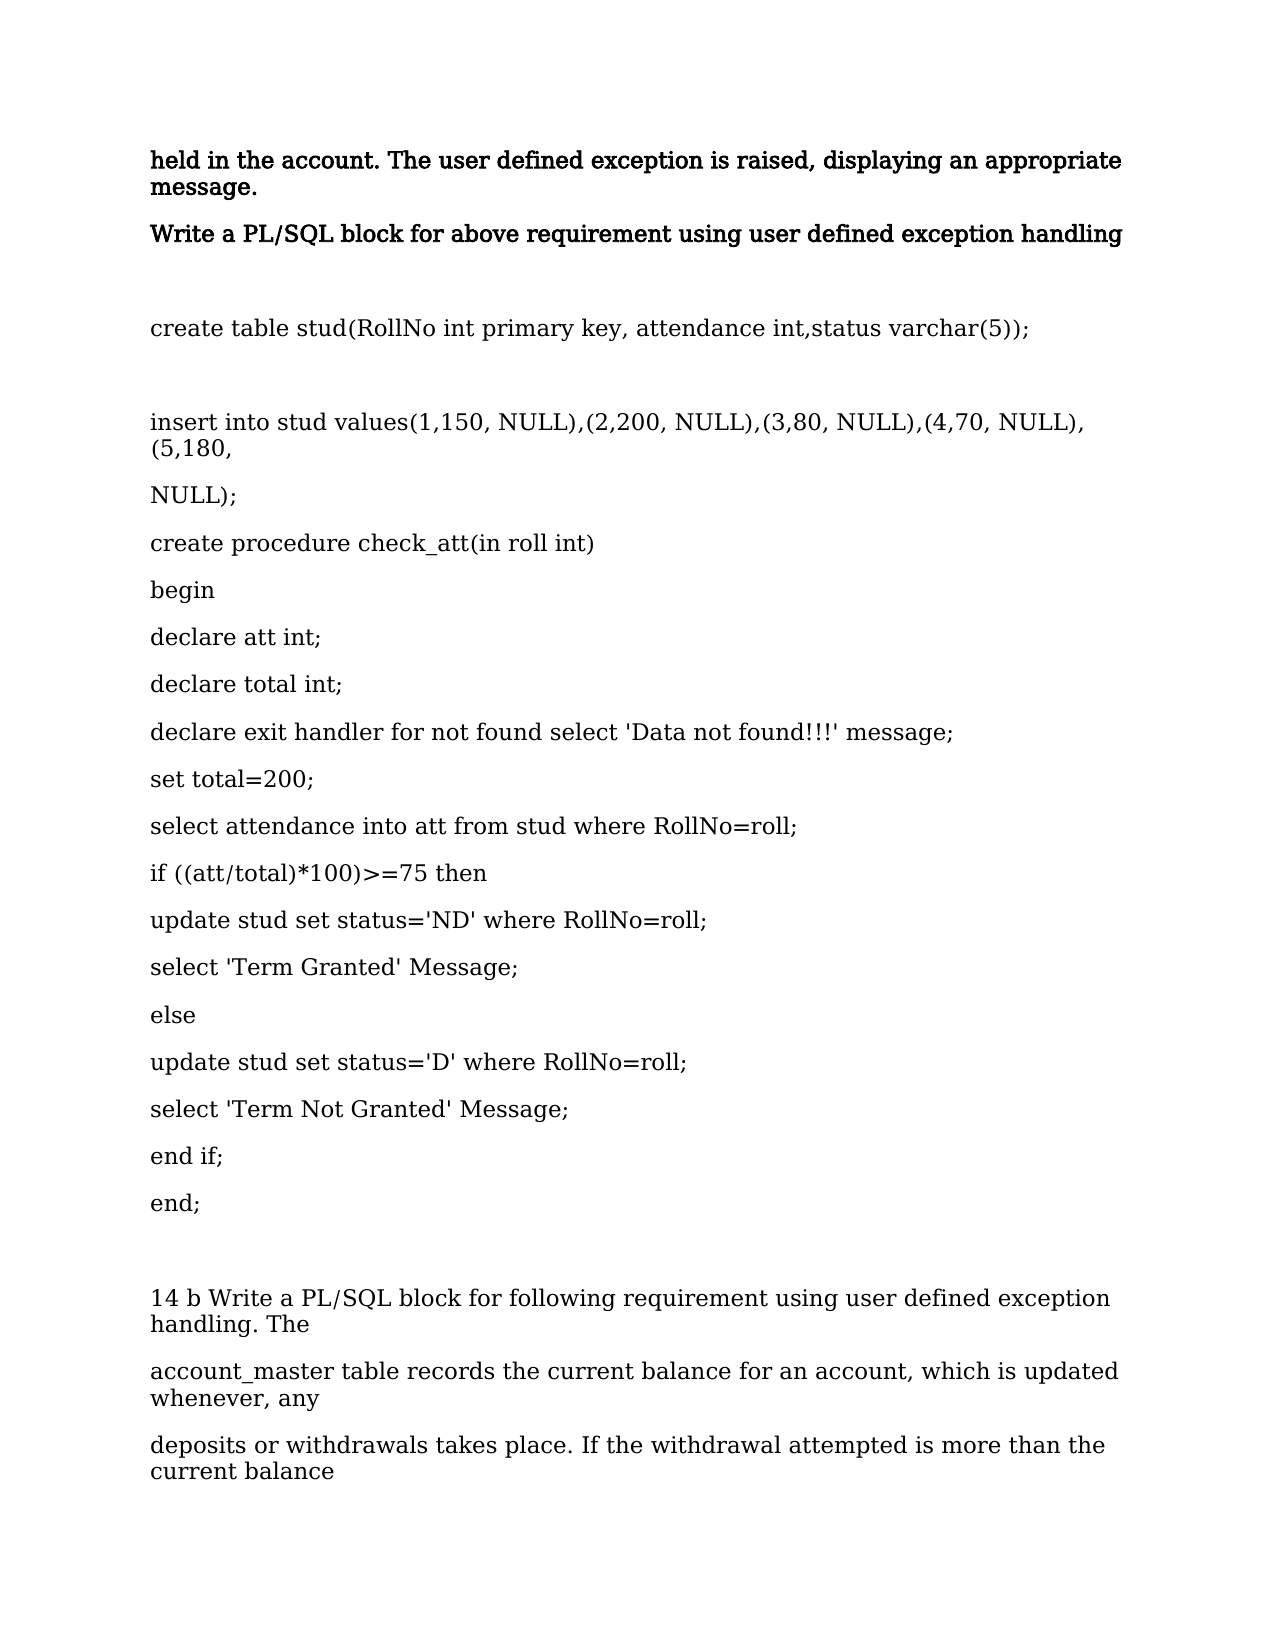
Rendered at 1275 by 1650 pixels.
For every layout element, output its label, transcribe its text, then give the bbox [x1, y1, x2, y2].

text select 'Term Granted' Message; [150, 958, 1125, 981]
text declare exit handler for not found select 'Data not found!!!' message; [150, 722, 1125, 745]
text set total=200; [150, 769, 1125, 792]
text held in the account. The user defined exception is raised, displaying an appropriate message. [150, 150, 1125, 199]
text end; [150, 1194, 1125, 1217]
text create table stud(RollNo int primary key, attendance int,status varchar(5)); [150, 318, 1125, 341]
text update stud set status='D' where RollNo=roll; [150, 1052, 1125, 1075]
text begin [150, 580, 1125, 603]
text NULL); [150, 486, 1125, 509]
text deposits or withdrawals takes place. If the withdrawal attempted is more than the current balance [150, 1435, 1125, 1484]
text account_master table records the current balance for an account, which is updated whenever, any [150, 1362, 1125, 1411]
text else [150, 1005, 1125, 1028]
text declare total int; [150, 674, 1125, 697]
text create procedure check_att(in roll int) [150, 533, 1125, 556]
text if ((att/total)*100)>=75 then [150, 863, 1125, 886]
text 14 b Write a PL/SQL block for following requirement using user defined exception handling. The [150, 1288, 1125, 1337]
text select attendance into att from stud where RollNo=roll; [150, 816, 1125, 839]
text update stud set status='ND' where RollNo=roll; [150, 911, 1125, 933]
text select 'Term Not Granted' Message; [150, 1099, 1125, 1122]
text declare att int; [150, 627, 1125, 650]
text insert into stud values(1,150, NULL),(2,200, NULL),(3,80, NULL),(4,70, NULL),(5,180, [150, 412, 1125, 462]
text end if; [150, 1146, 1125, 1169]
text Write a PL/SQL block for above requirement using user defined exception handling [150, 223, 1125, 246]
